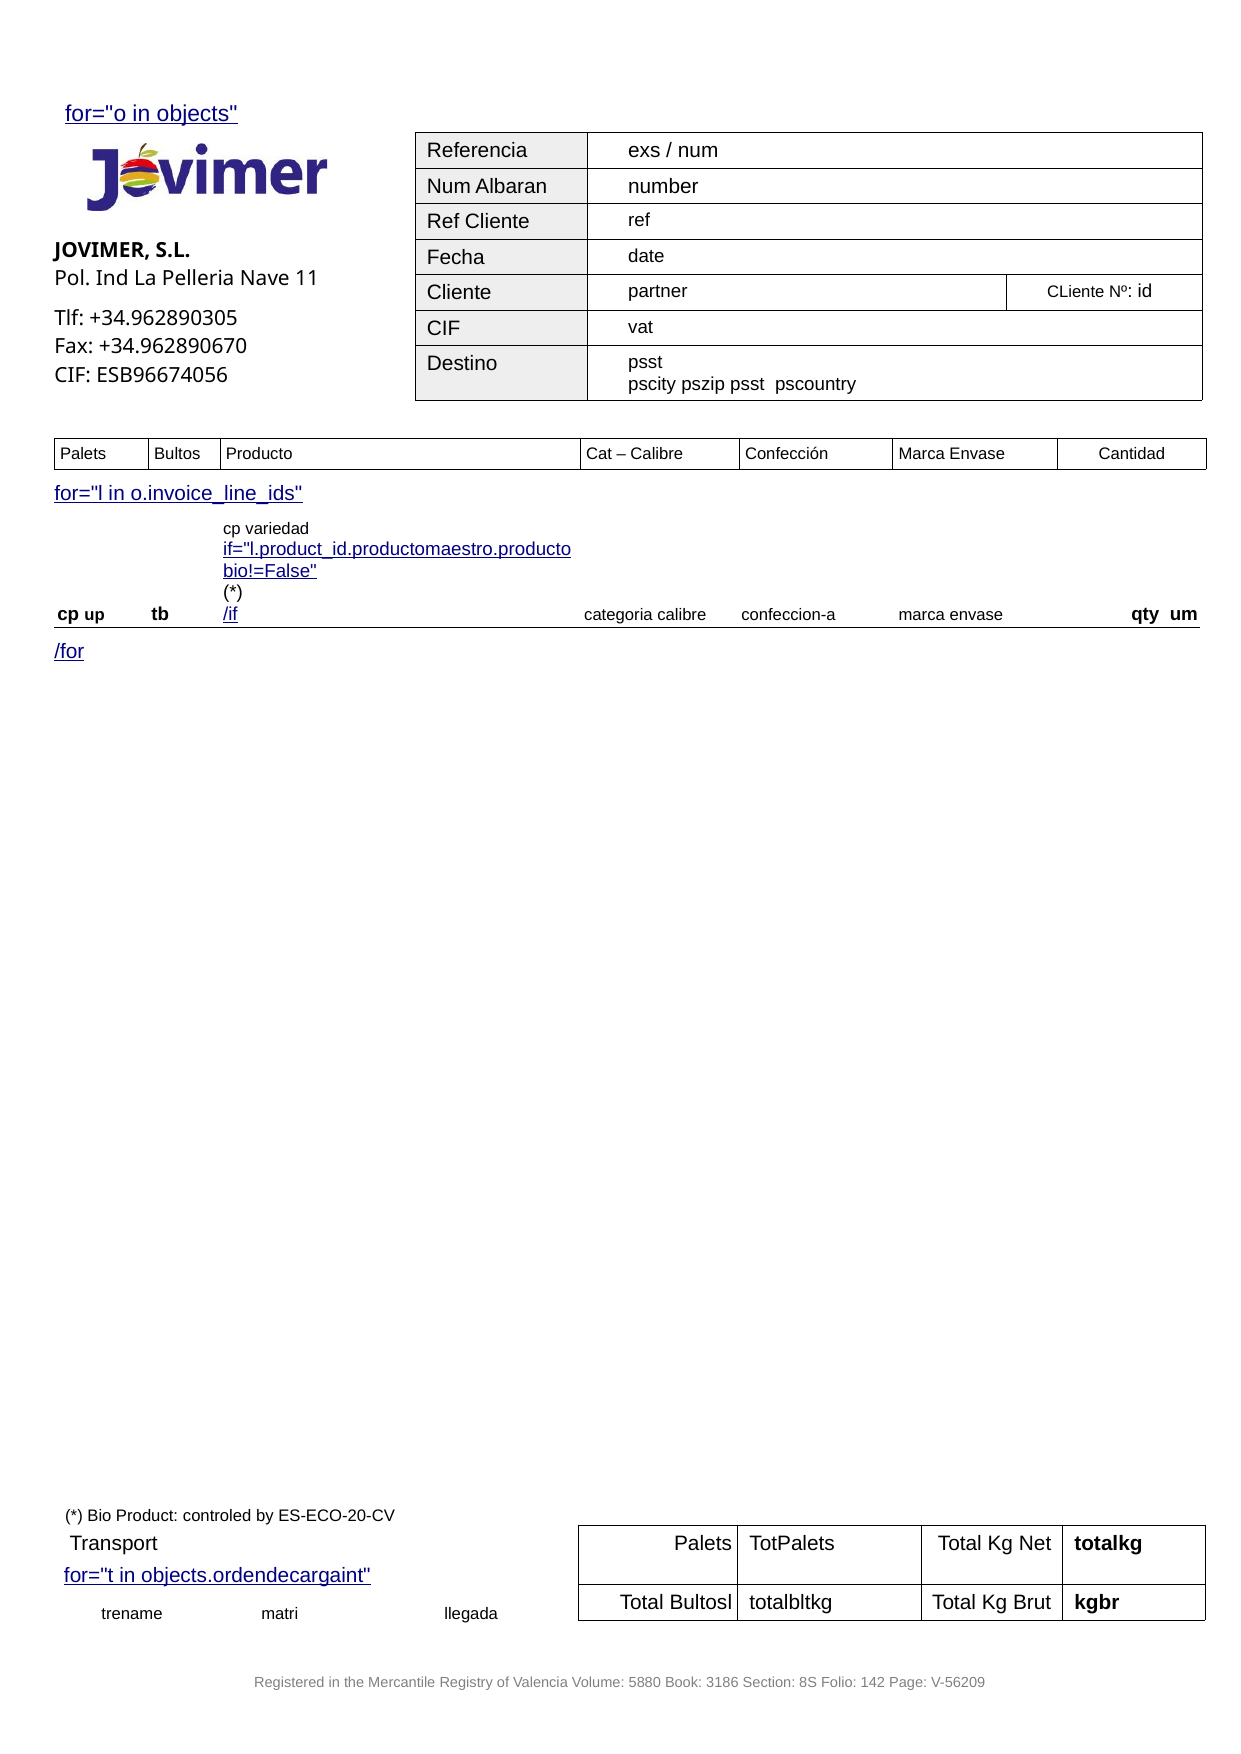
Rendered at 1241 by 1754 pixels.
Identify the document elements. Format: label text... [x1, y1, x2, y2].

table_header tb [148, 516, 220, 627]
table_header Cat – Calibre [581, 439, 739, 469]
table_cell Ref Cliente [416, 204, 587, 239]
table_cell /for [48, 633, 1212, 668]
table_cell CLiente Nº: id [1007, 275, 1202, 310]
table_header Referencia [416, 133, 587, 168]
table_header JOVIMER, S.L. Pol. Ind La Pelleria Nave 11 Tlf: +34.962890305 Fax: +34.962890670 CIF: ESB96674056 [48, 127, 409, 406]
table_header Confección [740, 439, 892, 469]
table_header cp variedad if="l.product_id.productomaestro.productobio!=False" (*) /if [220, 516, 581, 627]
table_cell partner [588, 275, 1006, 310]
table_cell psst pscity pszip psst pscountry [588, 346, 1202, 400]
table_header Producto [221, 439, 580, 469]
table_header Bultos [149, 439, 220, 469]
table_header [48, 433, 1212, 475]
table_cell CIF [416, 311, 587, 345]
table_header Marca Envase [893, 439, 1057, 469]
table_cell date [588, 240, 1202, 274]
table_header qty um [1058, 516, 1200, 627]
table_cell Fecha [416, 240, 587, 274]
table_header Palets [55, 439, 148, 469]
table_header Cantidad [1058, 439, 1206, 469]
table_cell number [588, 169, 1202, 203]
table_header confeccion-a [738, 516, 895, 627]
table_cell ref [588, 204, 1202, 239]
text for="o in objects" [65, 100, 1175, 127]
table_cell [48, 510, 1212, 633]
table_header marca envase [895, 516, 1057, 627]
table_header [409, 127, 1208, 406]
table_cell for="l in o.invoice_line_ids" [48, 475, 1212, 510]
table_cell Cliente [416, 275, 587, 310]
table_cell Num Albaran [416, 169, 587, 203]
table_header exs / num [588, 133, 1202, 168]
table_cell vat [588, 311, 1202, 345]
picture [87, 143, 328, 211]
table_header cp up [54, 516, 148, 627]
table_cell Destino [416, 346, 587, 400]
table_header categoria calibre [581, 516, 738, 627]
